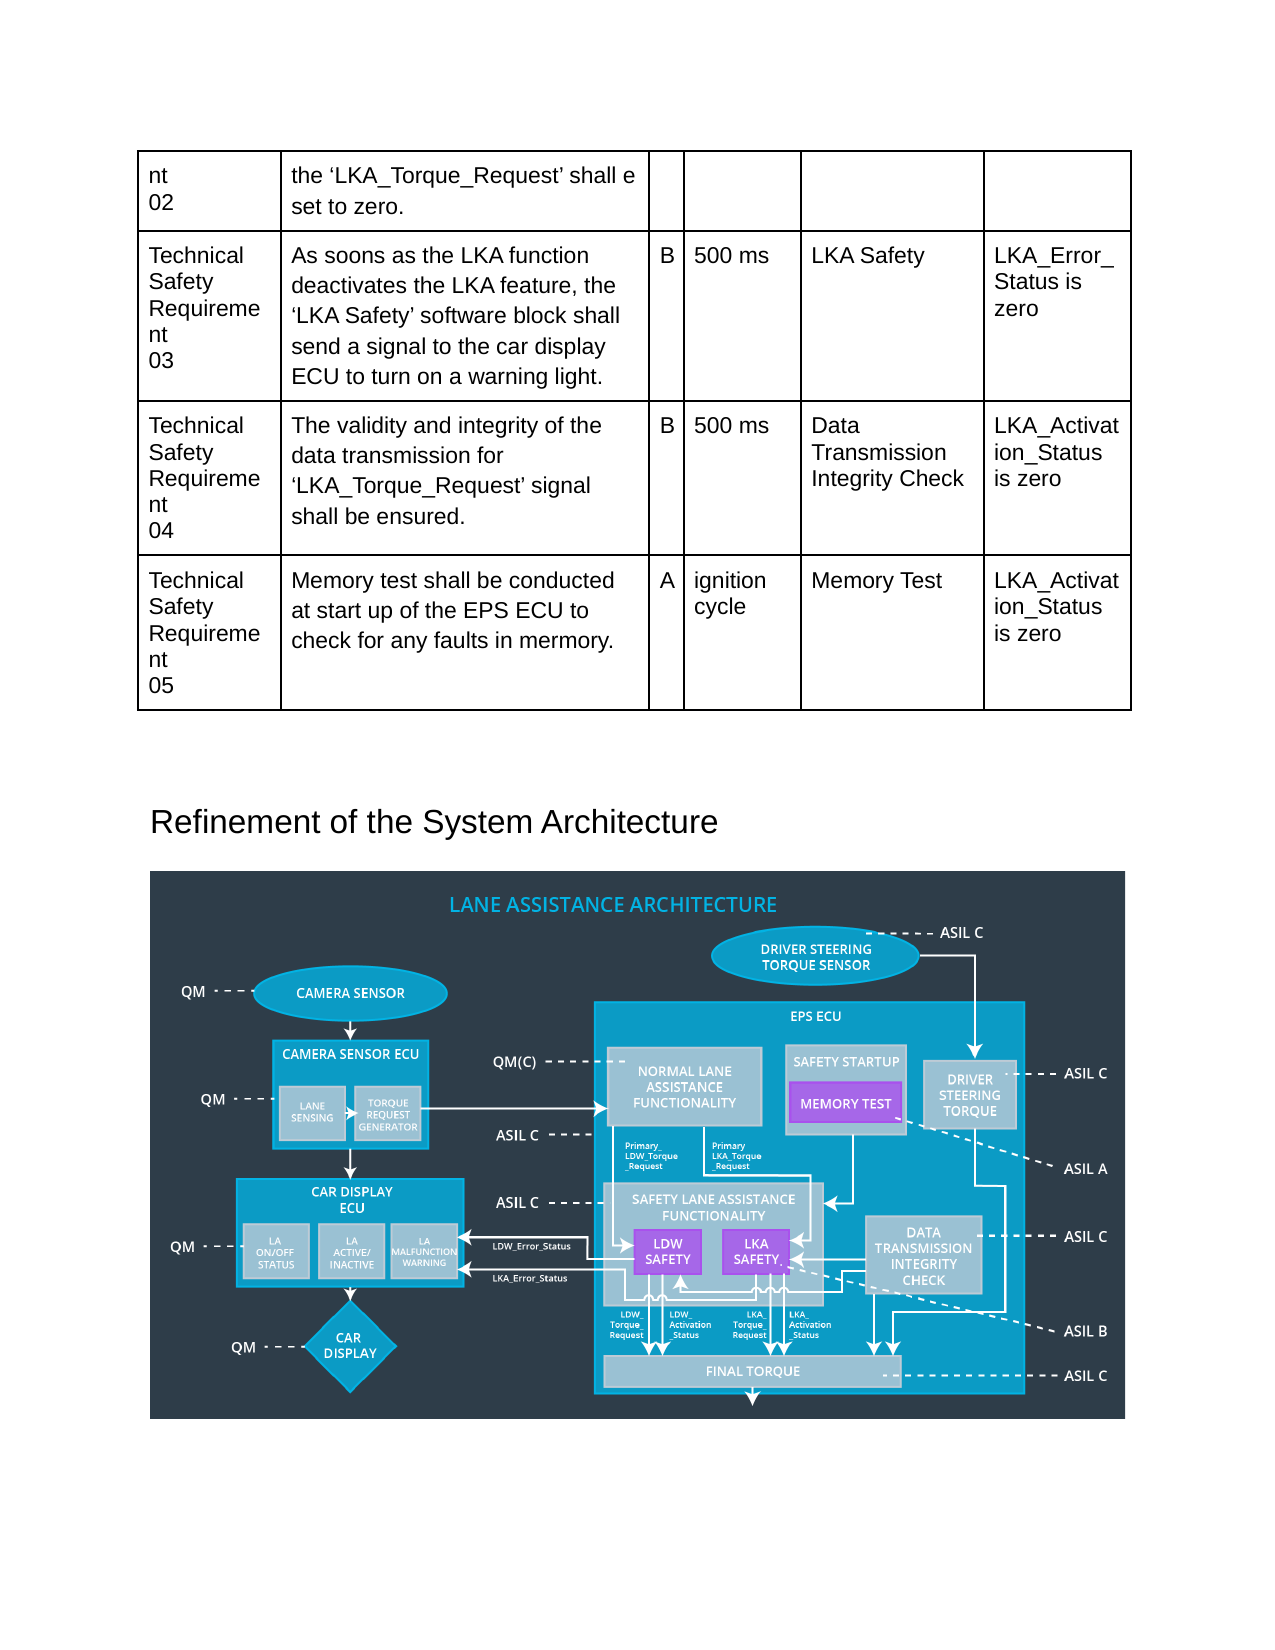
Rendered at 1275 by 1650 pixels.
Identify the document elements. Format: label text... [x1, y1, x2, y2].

table_cell 500 ms [685, 232, 800, 399]
table_cell nt 02 [139, 152, 280, 229]
table_cell As soons as the LKA function deactivates the LKA feature, the ‘LKA Safety’ software block shall send a signal to the car display ECU to turn on a warning light. [282, 232, 648, 399]
table_cell B [650, 402, 683, 554]
picture [150, 870, 1125, 1419]
table_cell Data Transmission Integrity Check [802, 402, 983, 554]
table_cell LKA_Activation_Status is zero [985, 556, 1130, 709]
table_cell [650, 152, 683, 229]
table_cell [802, 152, 983, 229]
table_cell LKA_Error_Status is zero [985, 232, 1130, 399]
subtitle Refinement of the System Architecture [150, 802, 1125, 840]
table_cell LKA_Activation_Status is zero [985, 402, 1130, 554]
table_cell [985, 152, 1130, 229]
table_cell Technical Safety Requirement 03 [139, 232, 280, 399]
table_cell A [650, 556, 683, 709]
table_cell ignition cycle [685, 556, 800, 709]
table_cell the ‘LKA_Torque_Request’ shall e set to zero. [282, 152, 648, 229]
table_cell Technical Safety Requirement 04 [139, 402, 280, 554]
table_cell [685, 152, 800, 229]
table_cell Memory Test [802, 556, 983, 709]
table_cell 500 ms [685, 402, 800, 554]
table_cell LKA Safety [802, 232, 983, 399]
table_cell B [650, 232, 683, 399]
table_cell The validity and integrity of the data transmission for ‘LKA_Torque_Request’ signal shall be ensured. [282, 402, 648, 554]
table_cell Technical Safety Requirement 05 [139, 556, 280, 709]
table_cell Memory test shall be conducted at start up of the EPS ECU to check for any faults in mermory. [282, 556, 648, 709]
